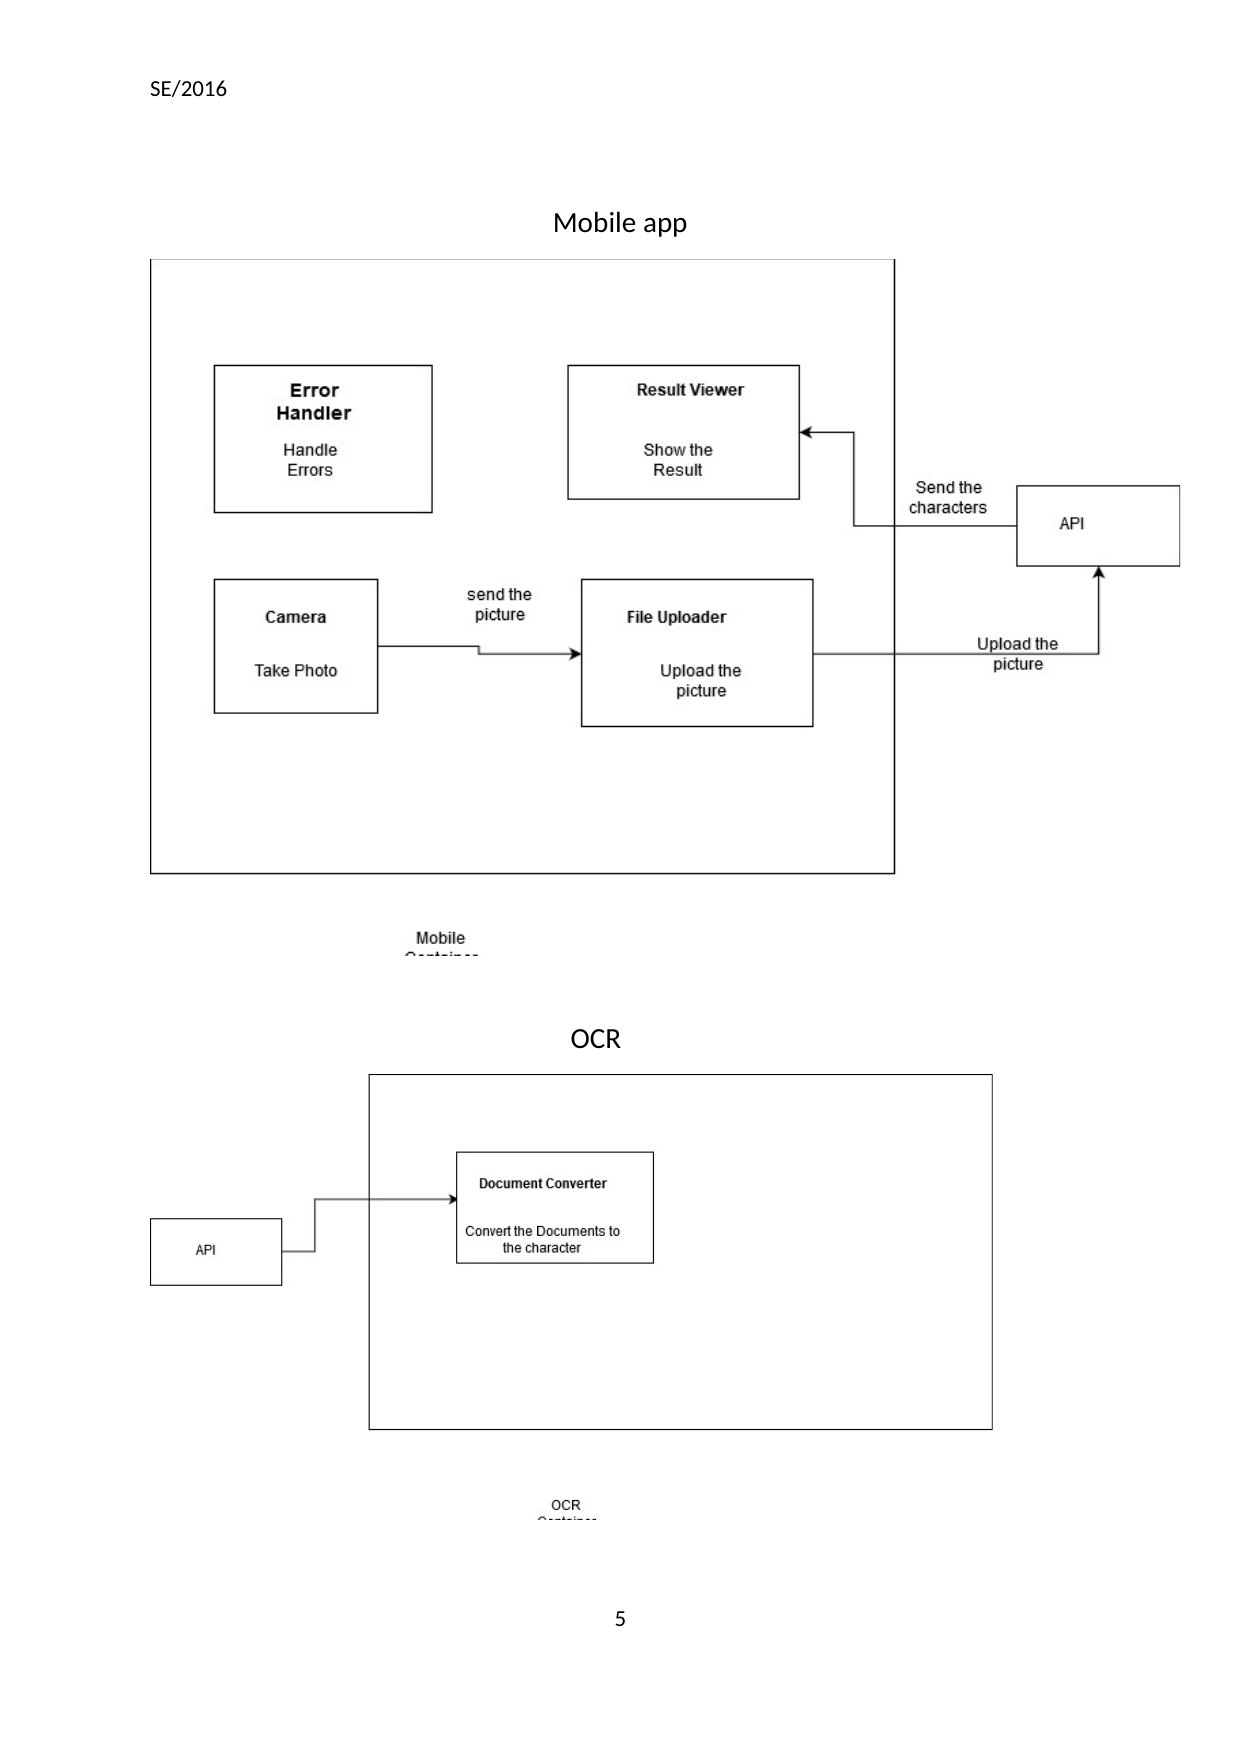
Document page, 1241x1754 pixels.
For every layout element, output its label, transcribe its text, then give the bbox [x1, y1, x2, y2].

text OCR [150, 1020, 1090, 1056]
text Mobile app [150, 204, 1090, 240]
